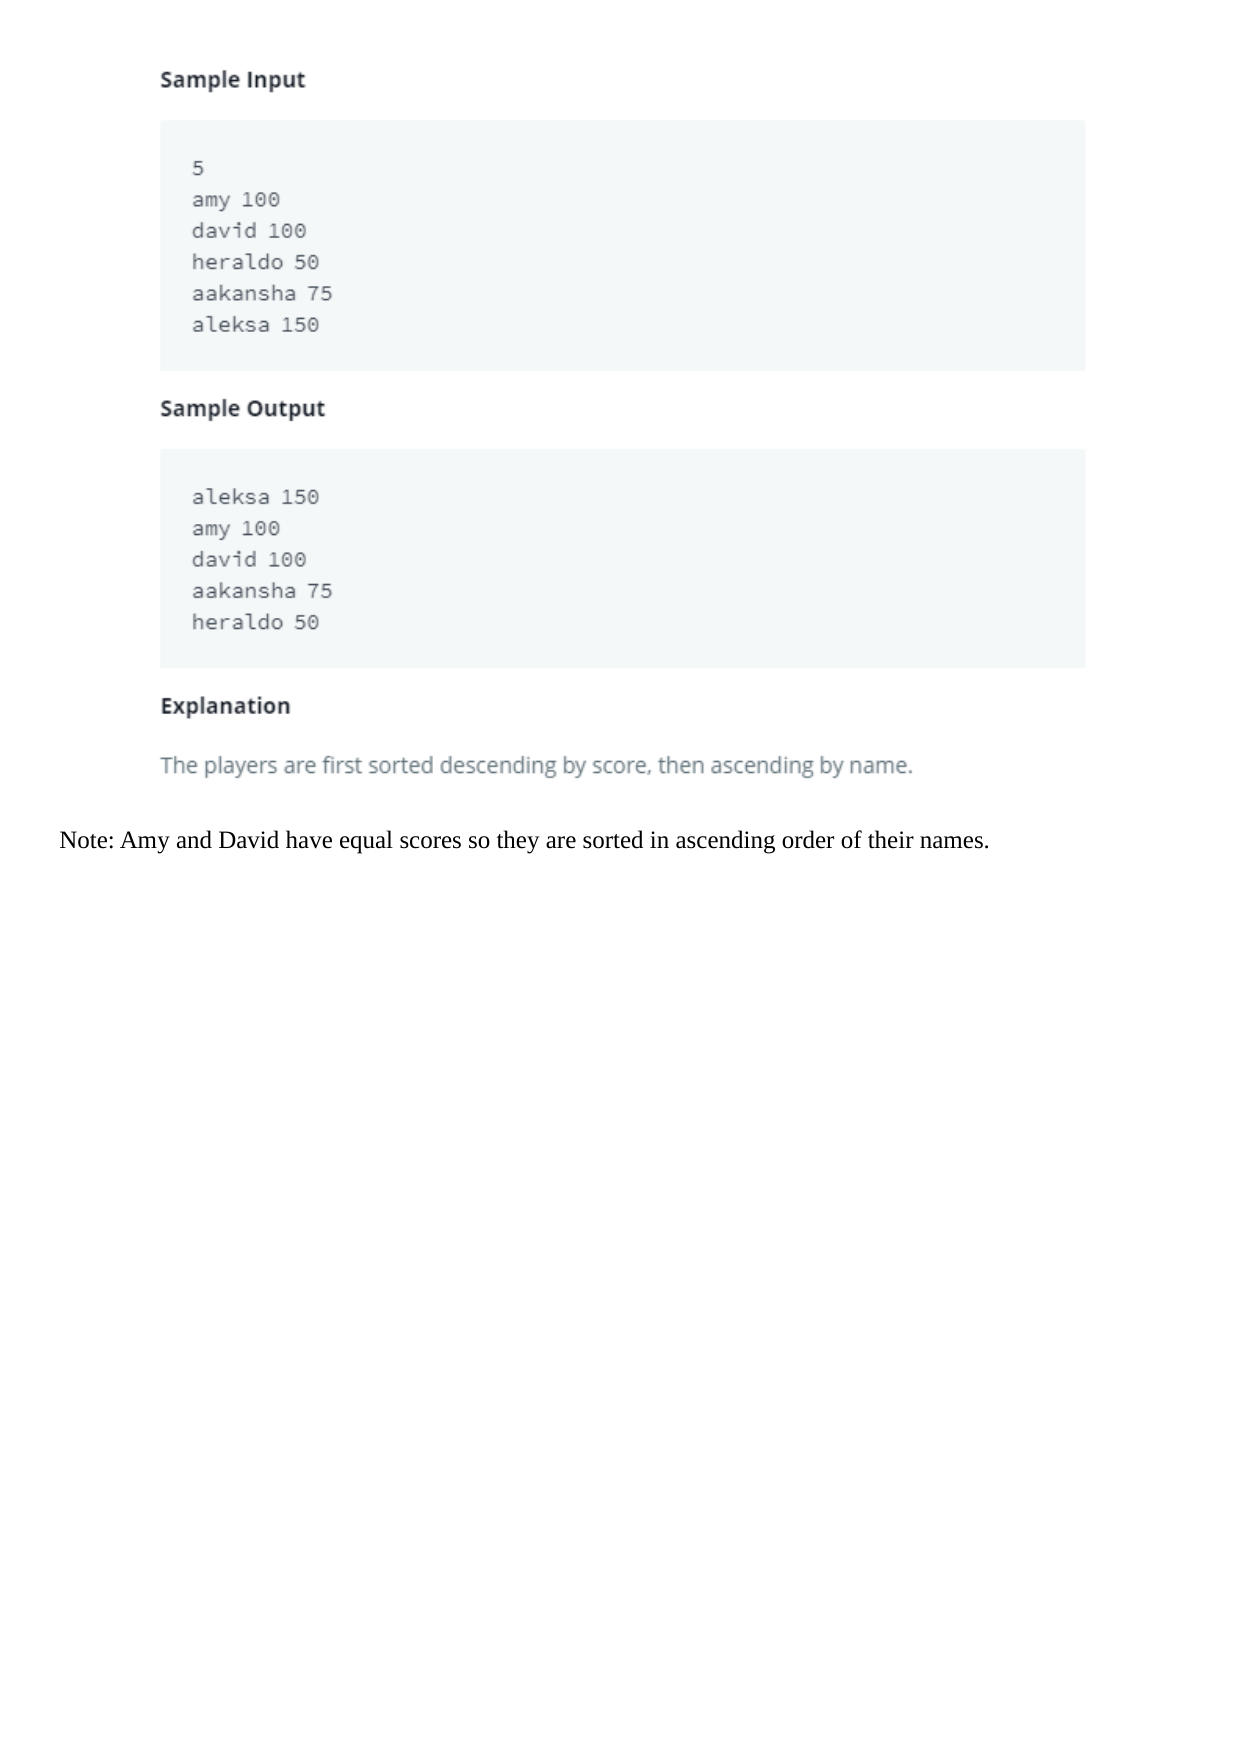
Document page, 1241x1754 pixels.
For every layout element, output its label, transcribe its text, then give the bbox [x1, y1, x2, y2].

text Note: Amy and David have equal scores so they are sorted in ascending order of their names. [59, 825, 1181, 854]
picture [148, 59, 1092, 797]
